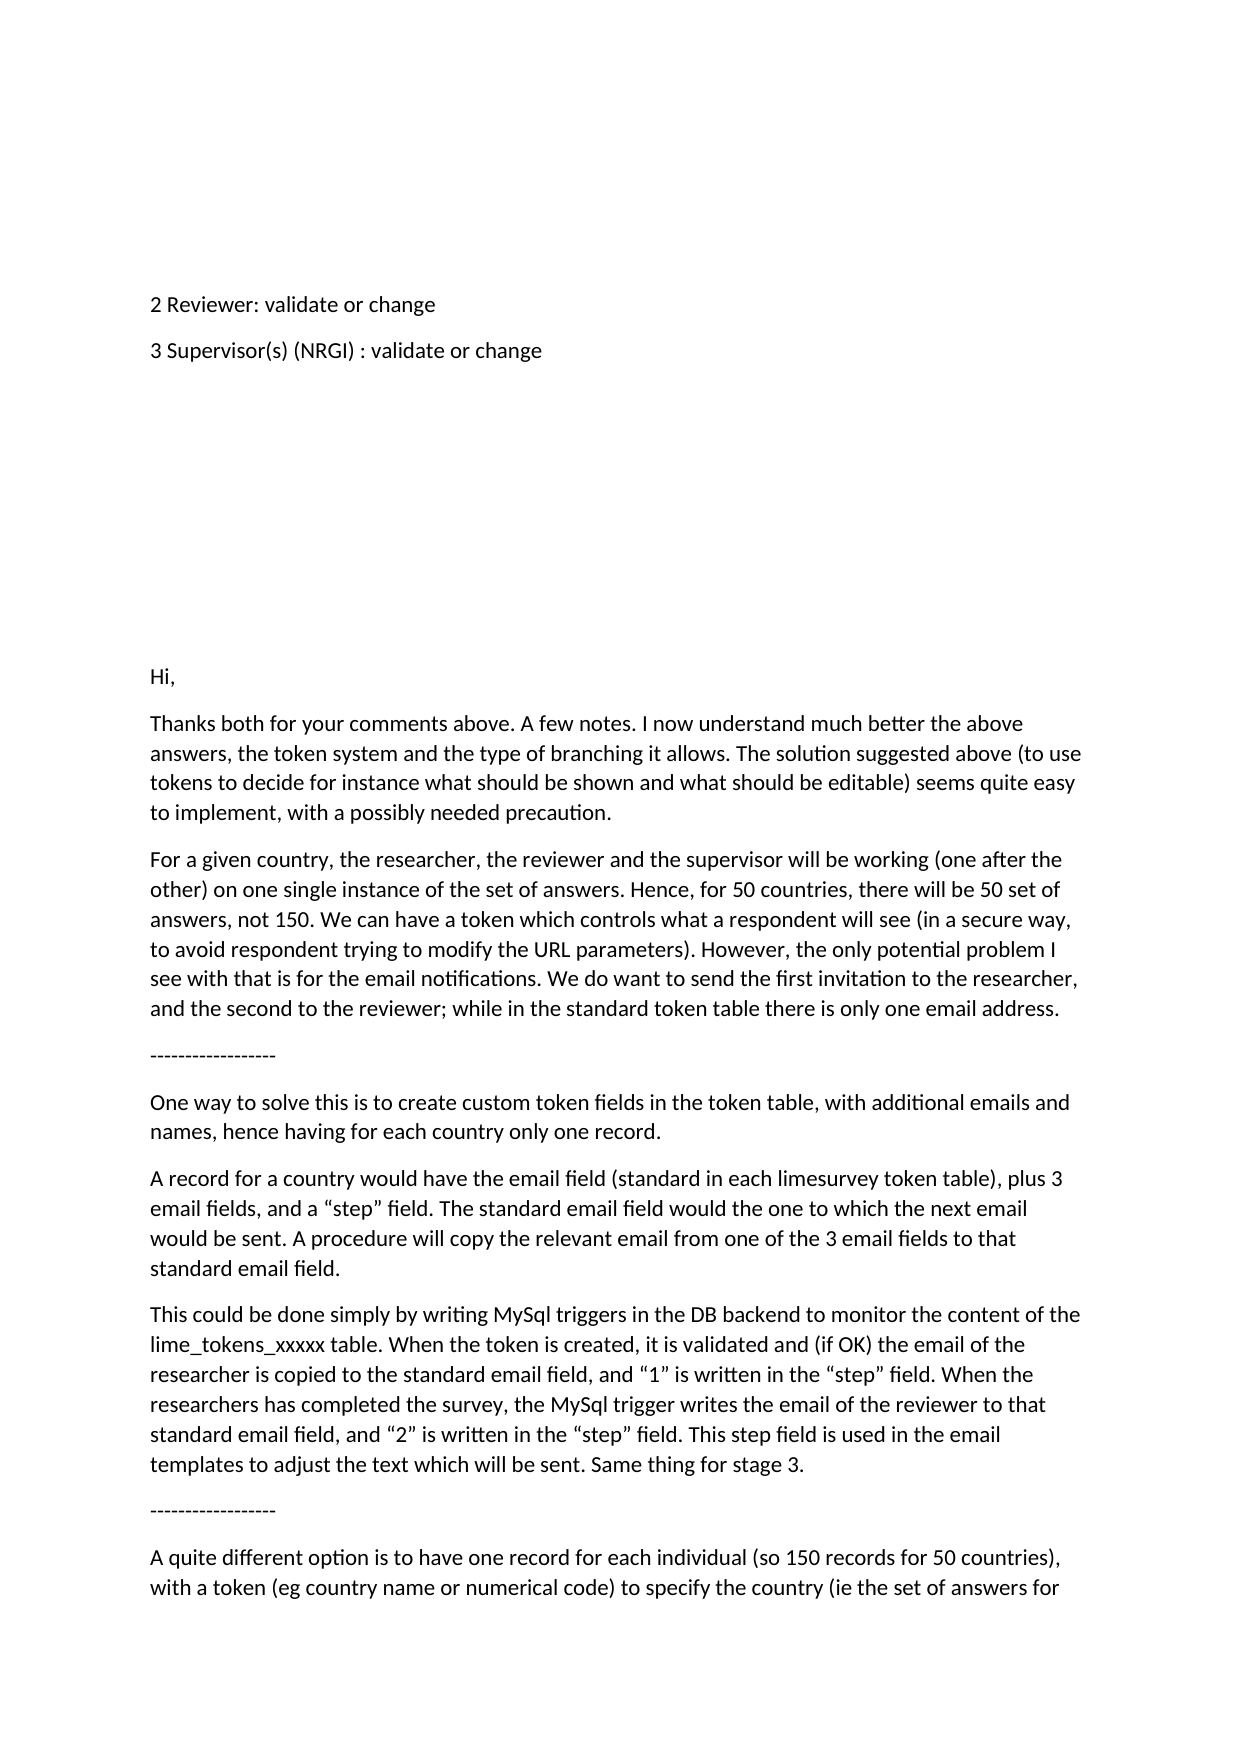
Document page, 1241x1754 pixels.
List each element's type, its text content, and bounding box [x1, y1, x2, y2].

text ------------------ [150, 1041, 1090, 1069]
text 2 Reviewer: validate or change [150, 290, 1090, 318]
text Hi, [150, 662, 1090, 690]
text One way to solve this is to create custom token fields in the token table, with additional emails and names, hence having for each country only one record. [150, 1088, 1090, 1146]
text A quite different option is to have one record for each individual (so 150 records for 50 countries), with a token (eg country name or numerical code) to specify the country (ie the set of answers for [150, 1543, 1090, 1601]
text Thanks both for your comments above. A few notes. I now understand much better the above answers, the token system and the type of branching it allows. The solution suggested above (to use tokens to decide for instance what should be shown and what should be editable) seems quite easy to implement, with a possibly needed precaution. [150, 709, 1090, 826]
text A record for a country would have the email field (standard in each limesurvey token table), plus 3 email fields, and a “step” field. The standard email field would the one to which the next email would be sent. A procedure will copy the relevant email from one of the 3 email fields to that standard email field. [150, 1164, 1090, 1282]
text 3 Supervisor(s) (NRGI) : validate or change [150, 336, 1090, 364]
text ------------------ [150, 1496, 1090, 1524]
text For a given country, the researcher, the reviewer and the supervisor will be working (one after the other) on one single instance of the set of answers. Hence, for 50 countries, there will be 50 set of answers, not 150. We can have a token which controls what a respondent will see (in a secure way, to avoid respondent trying to modify the URL parameters). However, the only potential problem I see with that is for the email notifications. We do want to send the first invitation to the researcher, and the second to the reviewer; while in the standard token table there is only one email address. [150, 845, 1090, 1022]
text This could be done simply by writing MySql triggers in the DB backend to monitor the content of the lime_tokens_xxxxx table. When the token is created, it is validated and (if OK) the email of the researcher is copied to the standard email field, and “1” is written in the “step” field. When the researchers has completed the survey, the MySql trigger writes the email of the reviewer to that standard email field, and “2” is written in the “step” field. This step field is used in the email templates to adjust the text which will be sent. Same thing for stage 3. [150, 1300, 1090, 1478]
